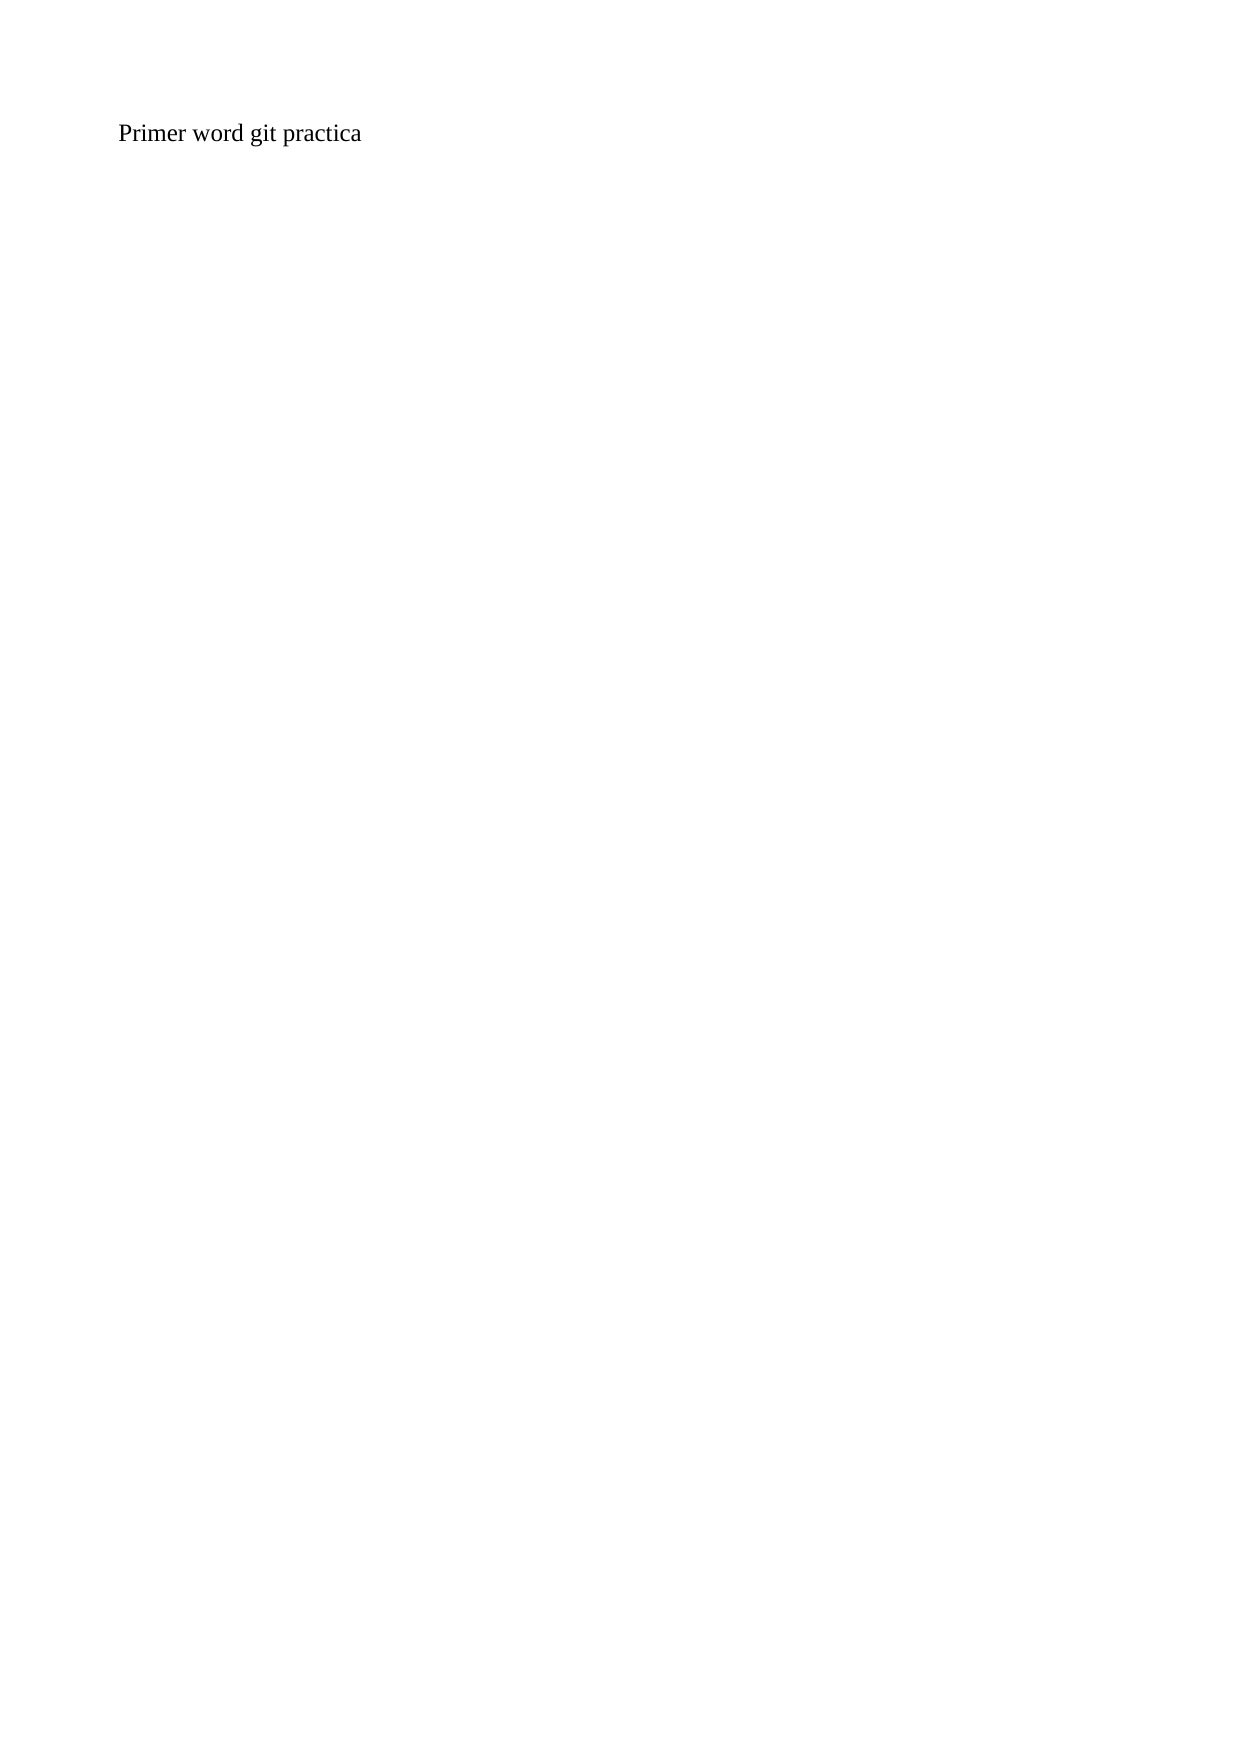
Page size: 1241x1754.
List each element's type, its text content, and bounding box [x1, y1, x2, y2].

text Primer word git practica [118, 118, 1122, 147]
